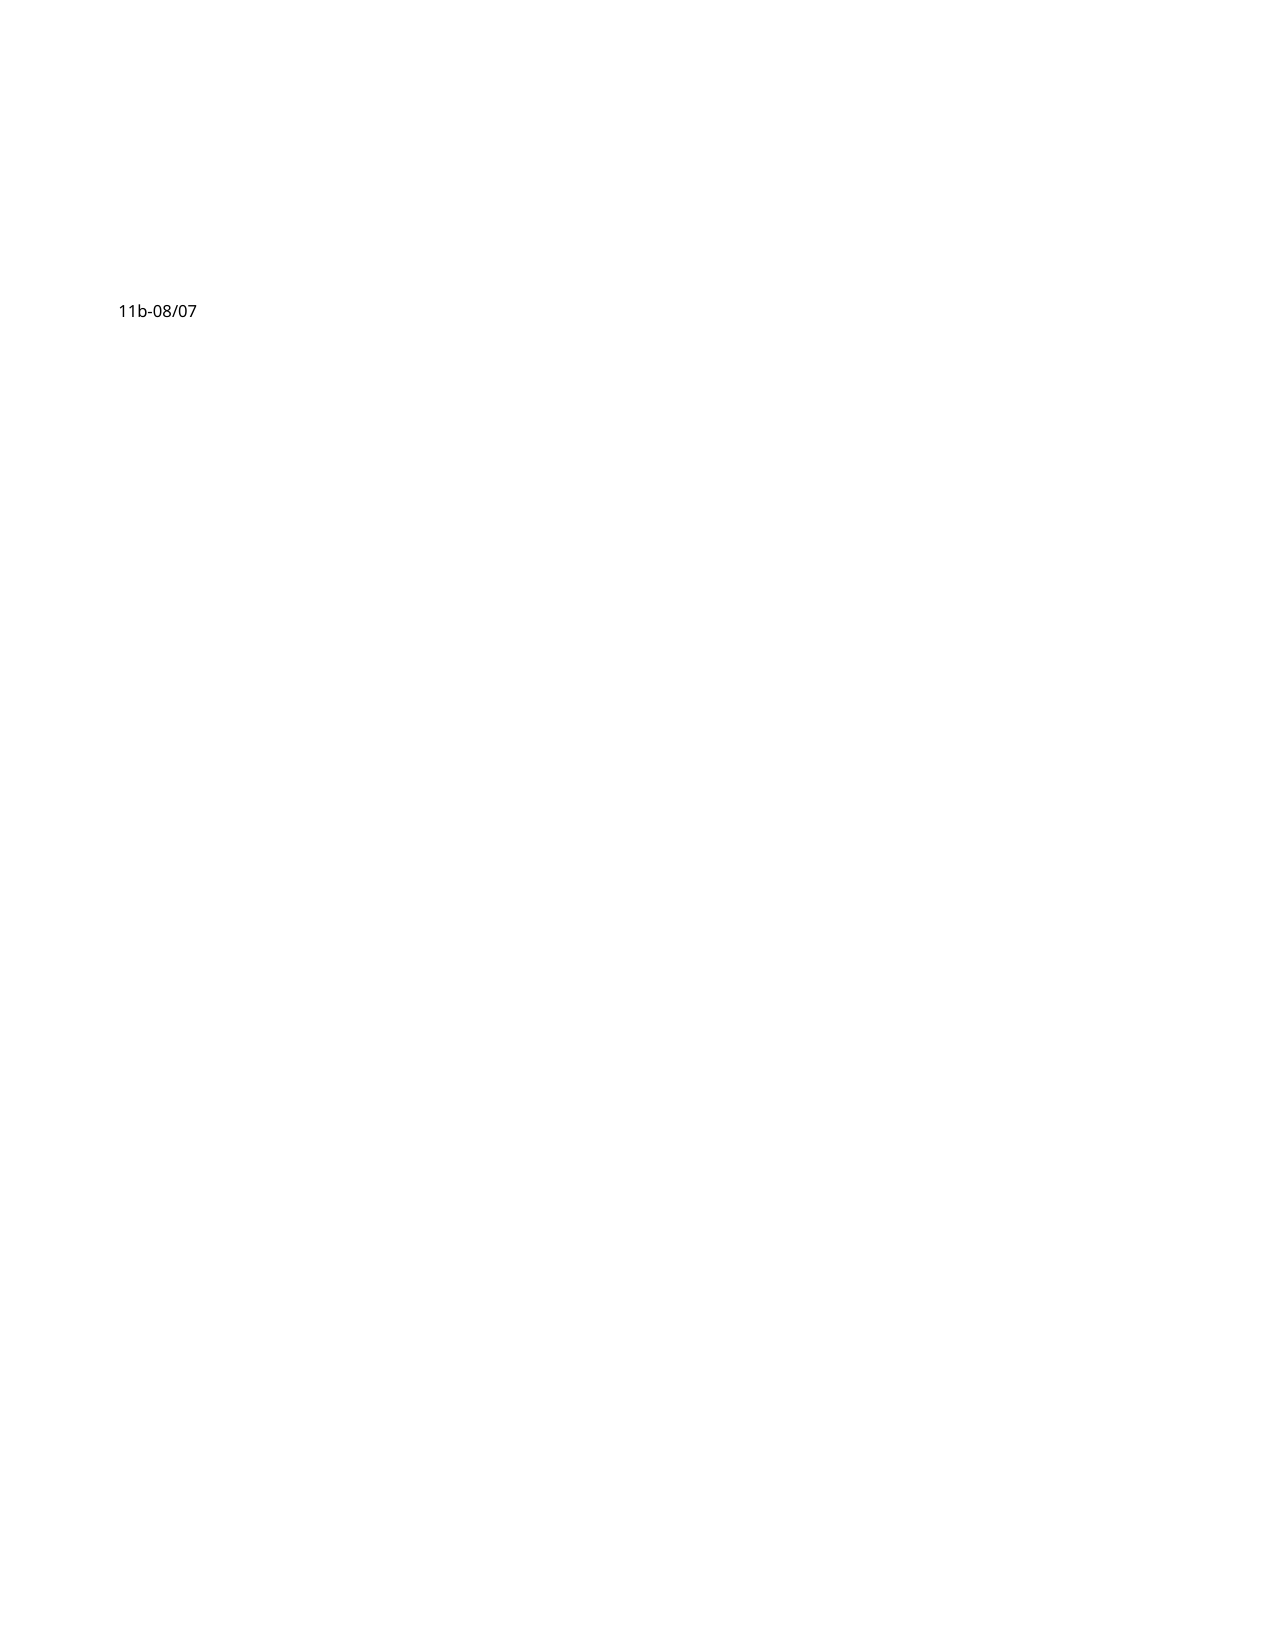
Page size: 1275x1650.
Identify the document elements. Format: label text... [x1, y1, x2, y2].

text 11b-08/07 [118, 300, 1157, 322]
